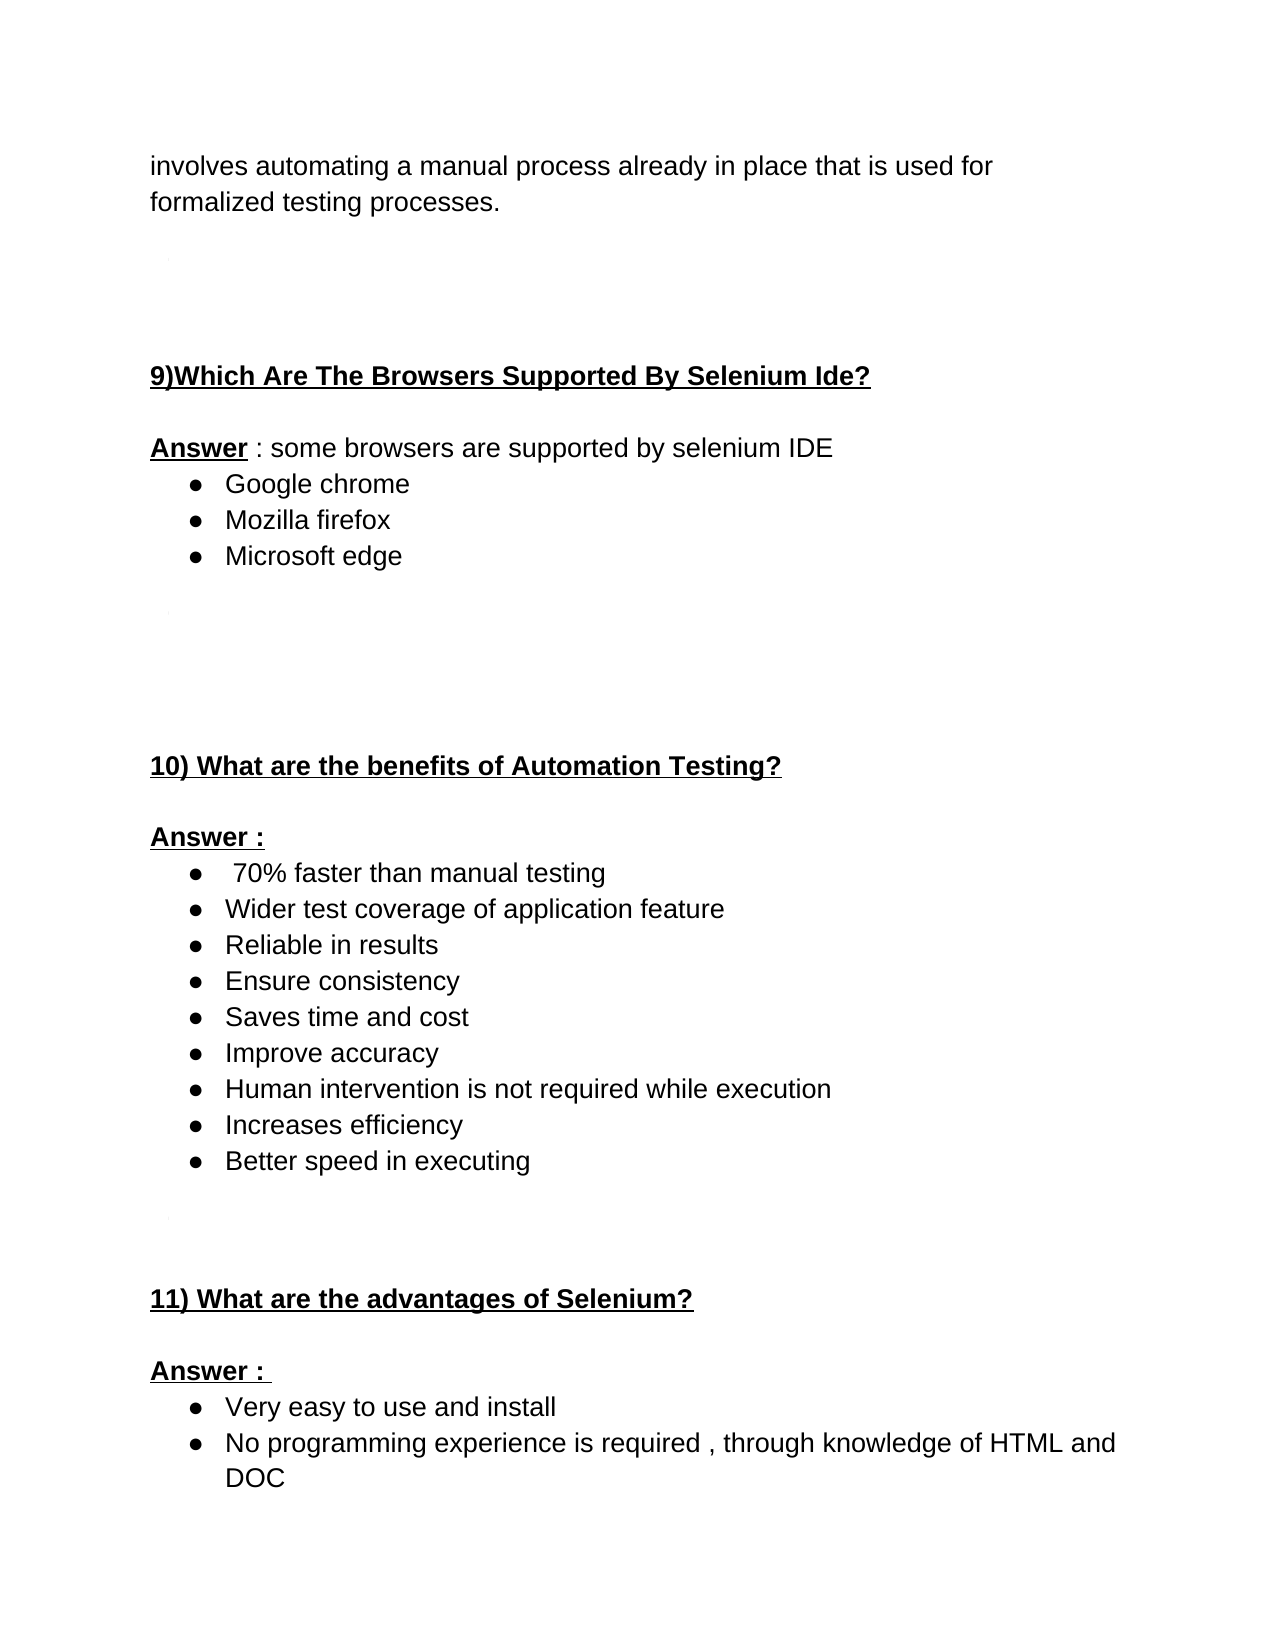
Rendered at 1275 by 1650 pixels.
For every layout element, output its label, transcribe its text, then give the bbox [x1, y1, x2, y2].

text involves automating a manual process already in place that is used for formalized testing processes. [150, 150, 1125, 217]
text 9)Which Are The Browsers Supported By Selenium Ide? [150, 360, 1125, 391]
list Wider test coverage of application feature [187, 893, 1125, 924]
text Answer : some browsers are supported by selenium IDE [150, 432, 1125, 463]
list Google chrome [187, 468, 1125, 499]
list Saves time and cost [187, 1001, 1125, 1032]
list Improve accuracy [187, 1037, 1125, 1068]
list No programming experience is required , through knowledge of HTML and DOC [187, 1427, 1125, 1494]
list Microsoft edge [187, 539, 1125, 571]
text Answer : [150, 1355, 1125, 1386]
list Mozilla firefox [187, 504, 1125, 535]
text 10) What are the benefits of Automation Testing? [150, 749, 1125, 781]
list Reliable in results [187, 929, 1125, 960]
list Ensure consistency [187, 965, 1125, 996]
list Very easy to use and install [187, 1391, 1125, 1422]
list Human intervention is not required while execution [187, 1073, 1125, 1104]
list Increases efficiency [187, 1109, 1125, 1140]
text 11) What are the advantages of Selenium? [150, 1283, 1125, 1314]
list 70% faster than manual testing [187, 857, 1125, 888]
text Answer : [150, 821, 1125, 853]
list Better speed in executing [187, 1145, 1125, 1176]
